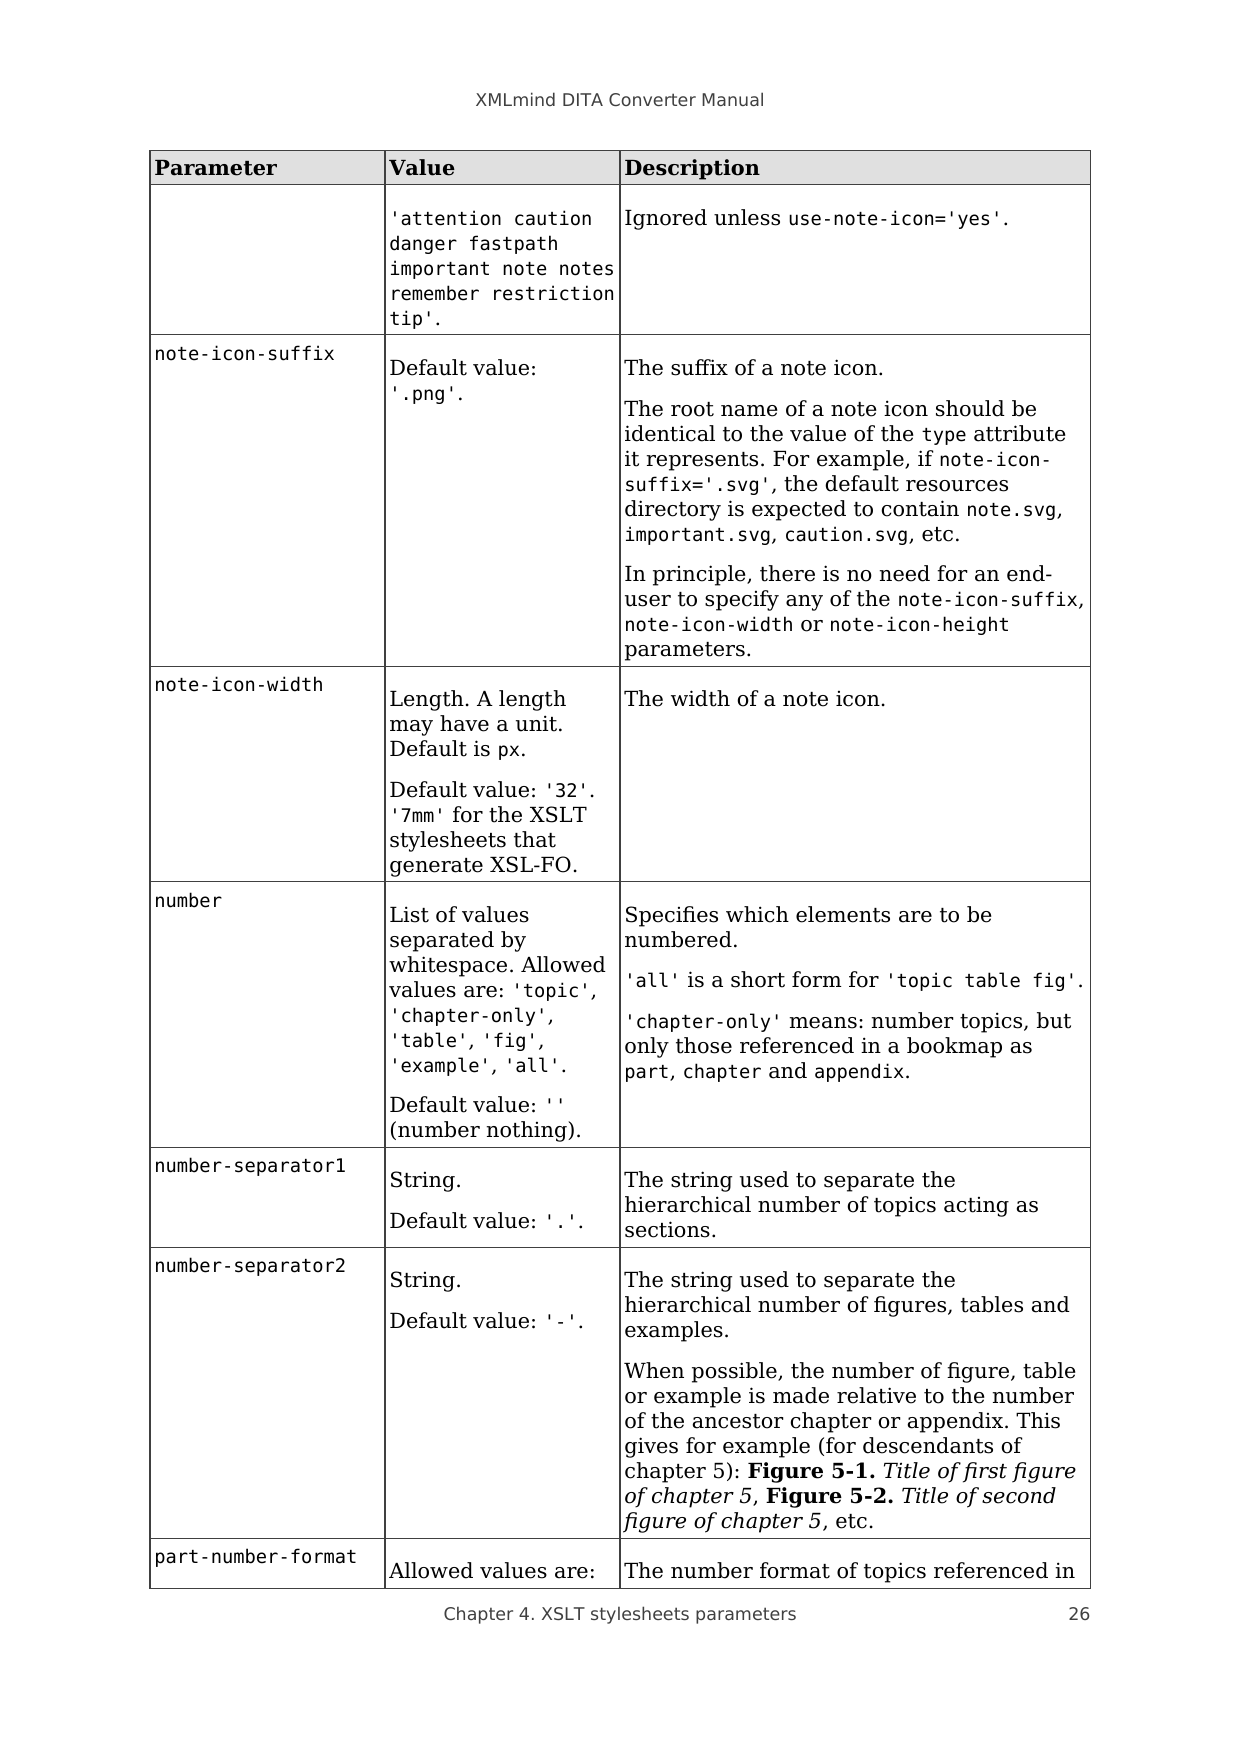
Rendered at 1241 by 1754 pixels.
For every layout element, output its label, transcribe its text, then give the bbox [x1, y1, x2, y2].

table_cell The width of a note icon. [621, 667, 1090, 881]
table_header Parameter [151, 151, 384, 184]
table_cell 'attention caution danger fastpath important note notes remember restriction tip'. [386, 185, 619, 334]
table_header Value [386, 151, 619, 184]
table_cell The number format of topics referenced in [621, 1539, 1090, 1587]
table_cell List of values separated by whitespace. Allowed values are: 'topic', 'chapter-only', 'table', 'fig', 'example', 'all'. Default value: '' (number nothing). [386, 882, 619, 1147]
table_cell The suffix of a note icon. The root name of a note icon should be identical to the value of the type attribute it represents. For example, if note-icon-suffix='.svg', the default resources directory is expected to contain note.svg, important.svg, caution.svg, etc. In principle, there is no need for an end-user to specify any of the note-icon-suffix, note-icon-width or note-icon-height parameters. [621, 335, 1090, 666]
table_cell String. Default value: '.'. [386, 1148, 619, 1247]
table_cell number-separator2 [151, 1248, 384, 1537]
table_header Description [621, 151, 1090, 184]
table_cell The string used to separate the hierarchical number of figures, tables and examples. When possible, the number of figure, table or example is made relative to the number of the ancestor chapter or appendix. This gives for example (for descendants of chapter 5): Figure 5-1. Title of first figure of chapter 5, Figure 5-2. Title of second figure of chapter 5, etc. [621, 1248, 1090, 1537]
table_cell note-icon-width [151, 667, 384, 881]
table_cell part-number-format [151, 1539, 384, 1587]
table_cell Default value: '.png'. [386, 335, 619, 666]
table_cell Ignored unless use-note-icon='yes'. [621, 185, 1090, 334]
table_cell The string used to separate the hierarchical number of topics acting as sections. [621, 1148, 1090, 1247]
table_cell number-separator1 [151, 1148, 384, 1247]
table_cell Length. A length may have a unit. Default is px. Default value: '32'. '7mm' for the XSLT stylesheets that generate XSL-FO. [386, 667, 619, 881]
table_cell String. Default value: '-'. [386, 1248, 619, 1537]
table_cell Allowed values are: [386, 1539, 619, 1587]
table_cell note-icon-suffix [151, 335, 384, 666]
table_cell number [151, 882, 384, 1147]
table_cell Specifies which elements are to be numbered. 'all' is a short form for 'topic table fig'. 'chapter-only' means: number topics, but only those referenced in a bookmap as part, chapter and appendix. [621, 882, 1090, 1147]
table_cell [151, 185, 384, 334]
